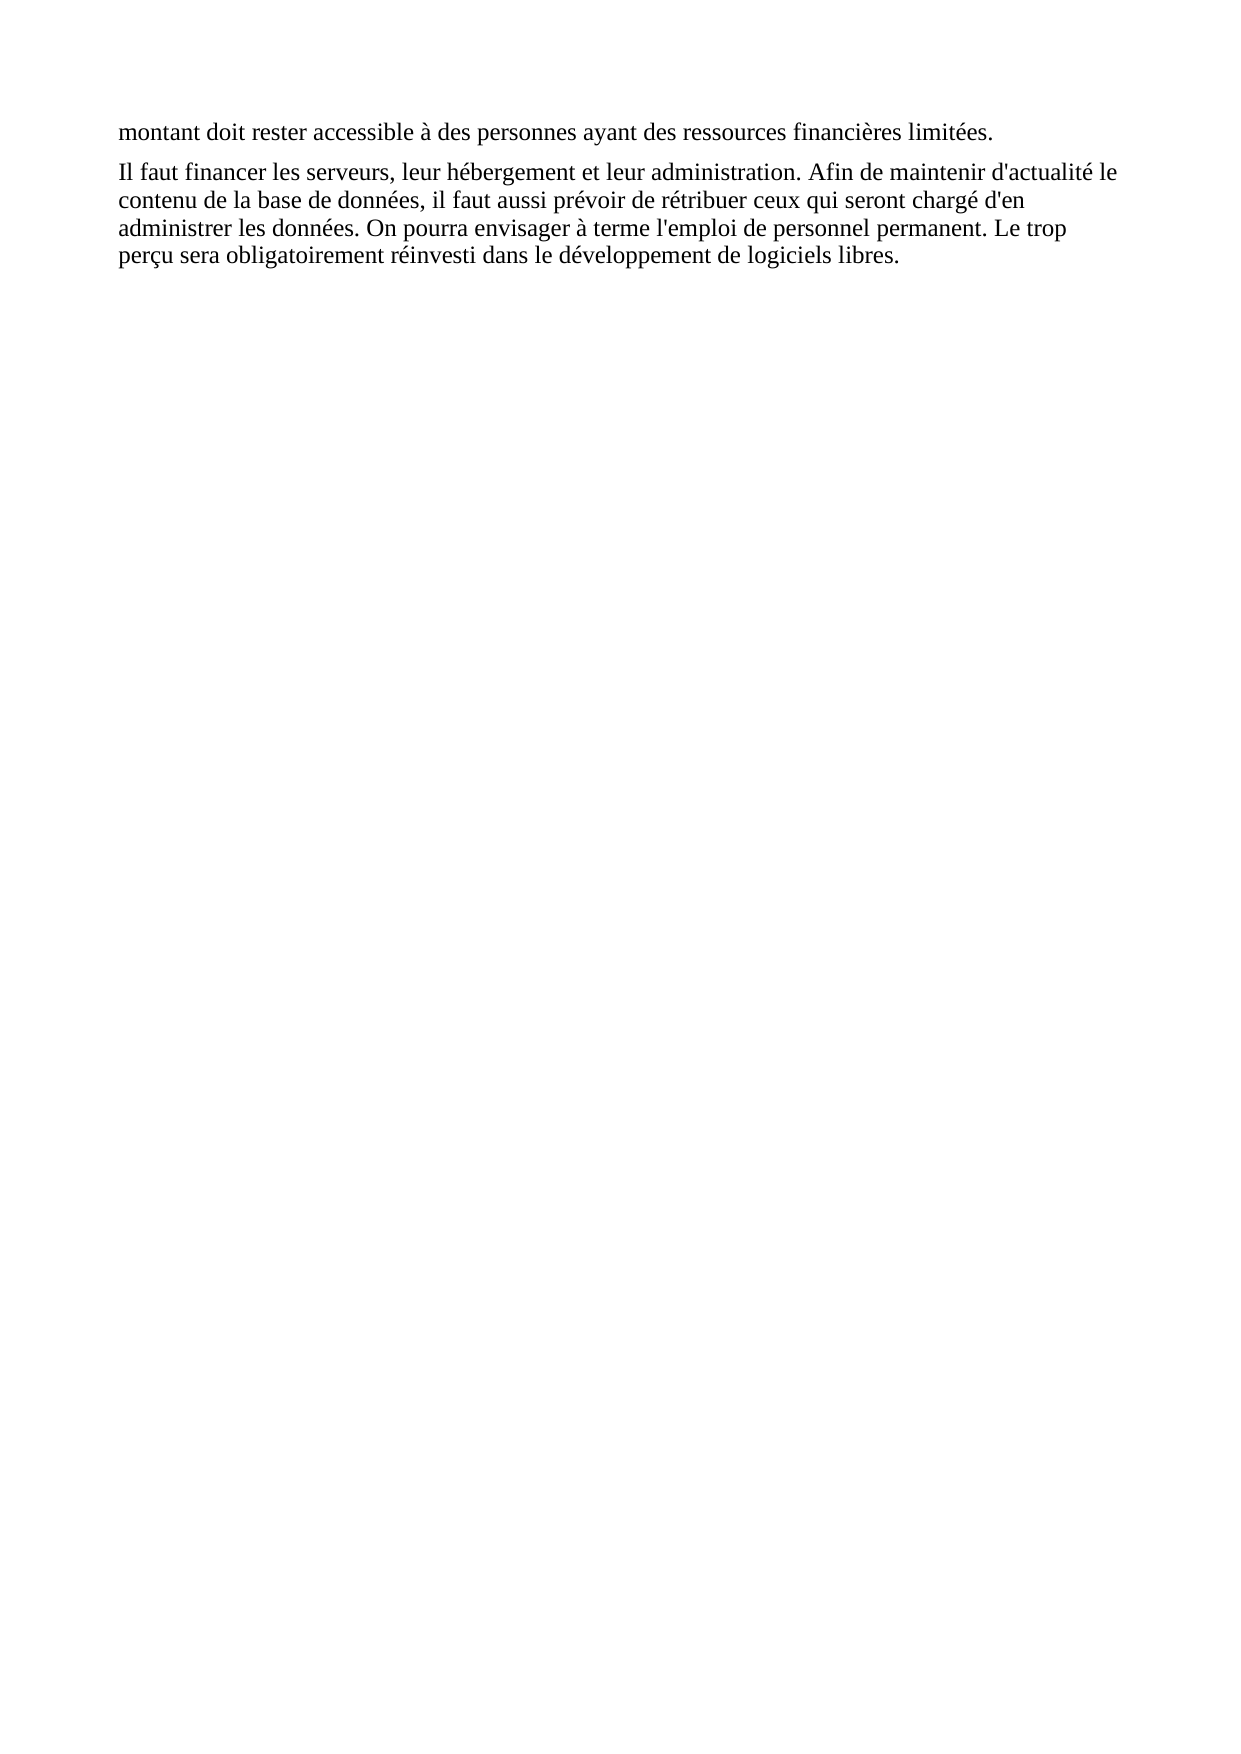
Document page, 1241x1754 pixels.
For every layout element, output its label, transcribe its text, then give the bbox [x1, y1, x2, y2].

text montant doit rester accessible à des personnes ayant des ressources financières limitées. [118, 118, 1122, 146]
text Il faut financer les serveurs, leur hébergement et leur administration. Afin de maintenir d'actualité le contenu de la base de données, il faut aussi prévoir de rétribuer ceux qui seront chargé d'en administrer les données. On pourra envisager à terme l'emploi de personnel permanent. Le trop perçu sera obligatoirement réinvesti dans le développement de logiciels libres. [118, 158, 1122, 269]
